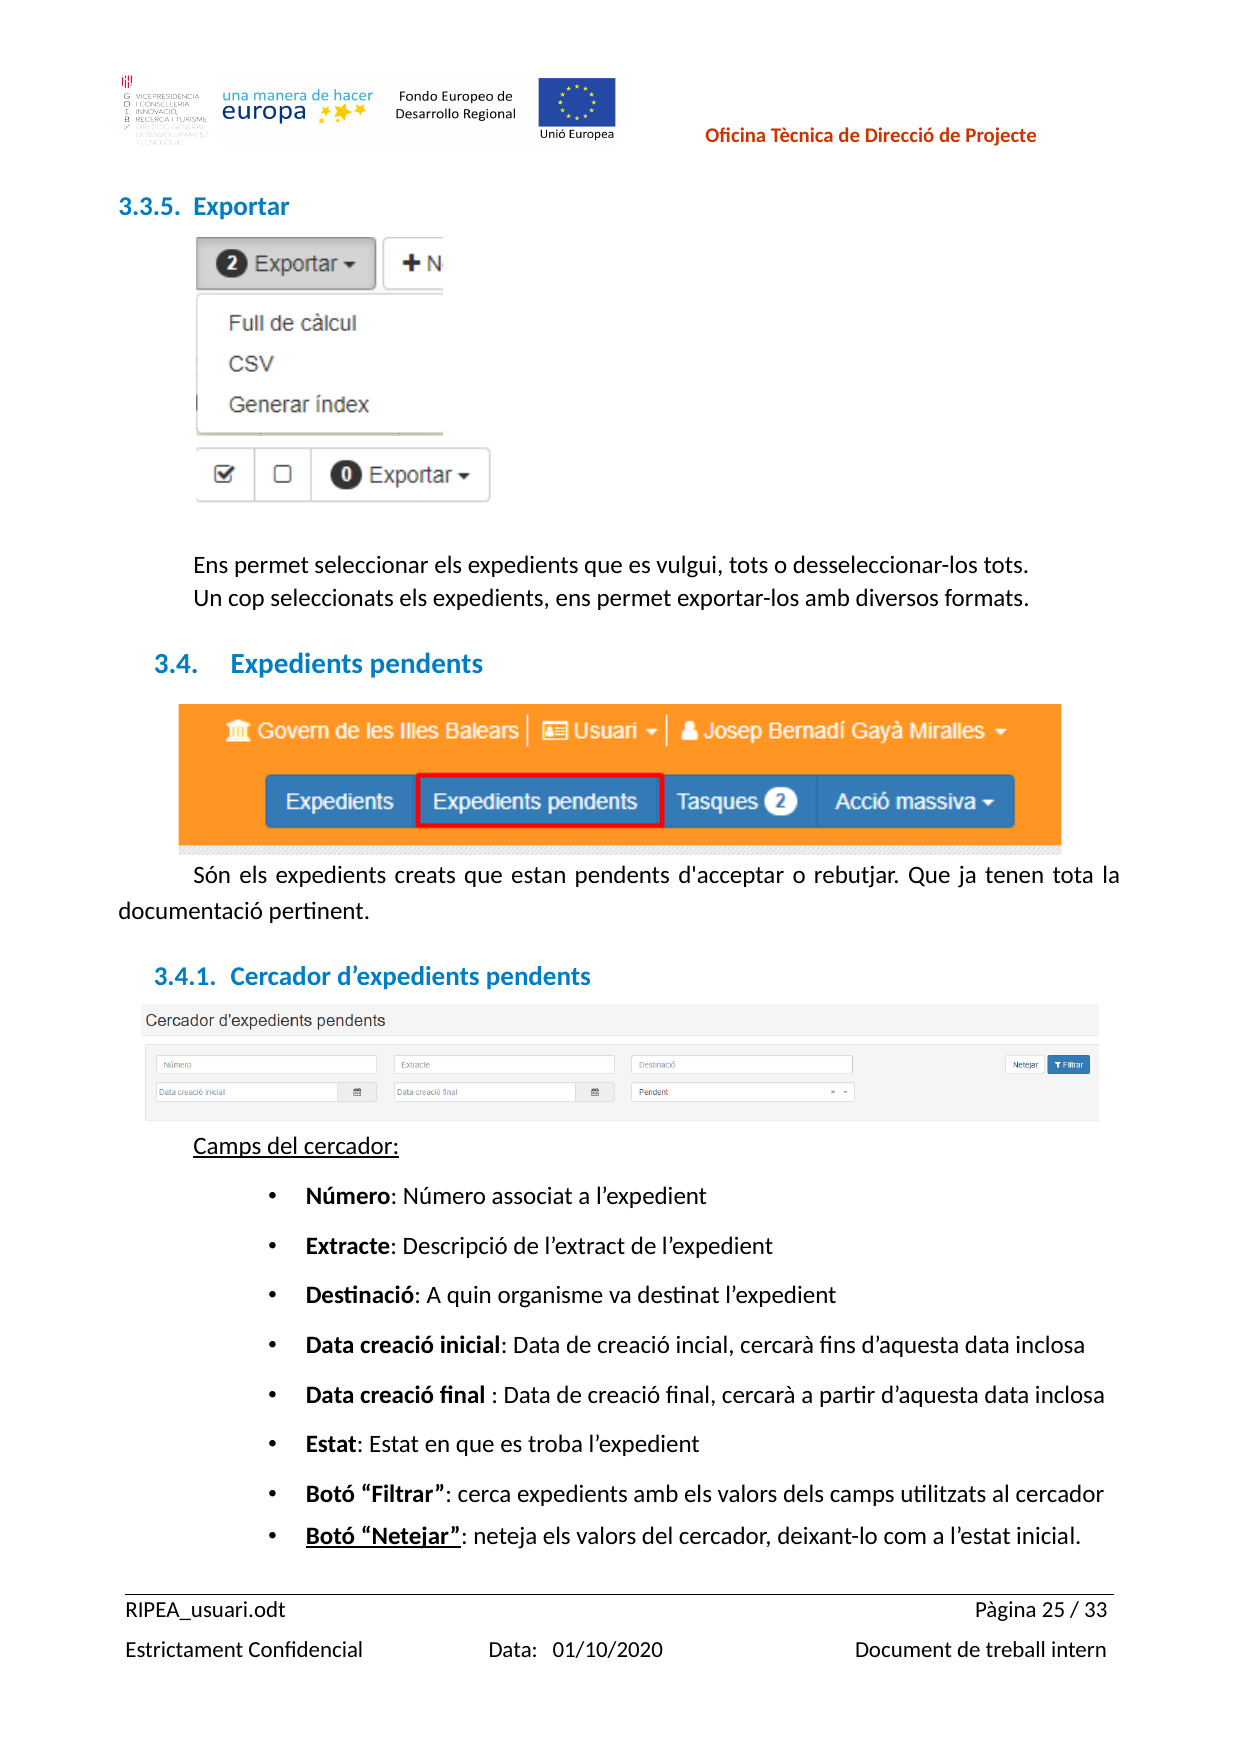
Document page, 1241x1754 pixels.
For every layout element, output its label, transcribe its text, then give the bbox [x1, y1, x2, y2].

list Botó “Netejar”: neteja els valors del cercador, deixant-lo com a l’estat inicial. [268, 1520, 1122, 1551]
text Són els expedients creats que estan pendents d'acceptar o rebutjar. Que ja tenen tota la documentació pertinent. [118, 760, 1122, 925]
subtitle Expedients pendents [153, 645, 1122, 681]
list Número: Número associat a l’expedient [268, 1180, 1122, 1211]
list Extracte: Descripció de l’extract de l’expedient [268, 1230, 1122, 1261]
list Data creació final : Data de creació final, cercarà a partir d’aquesta data inclosa [268, 1379, 1122, 1409]
list Estat: Estat en que es troba l’expedient [268, 1428, 1122, 1459]
picture [196, 237, 444, 436]
text Camps del cercador: [118, 1004, 1122, 1161]
text Ens permet seleccionar els expedients que es vulgui, tots o desseleccionar-los tots. Un cop seleccionats els expedients, ens permet exportar-los amb diversos formats. [118, 547, 1122, 613]
subtitle Exportar [118, 189, 1122, 222]
picture [141, 1004, 1099, 1123]
list Data creació inicial: Data de creació incial, cercarà fins d’aquesta data inclosa [268, 1329, 1122, 1360]
subtitle Cercador d’expedients pendents [153, 959, 1122, 992]
list Destinació: A quin organisme va destinat l’expedient [268, 1279, 1122, 1310]
picture [118, 73, 213, 147]
picture [196, 447, 494, 504]
list Botó “Filtrar”: cerca expedients amb els valors dels camps utilitzats al cercador [268, 1478, 1122, 1508]
picture [178, 704, 1062, 855]
picture [219, 73, 621, 147]
